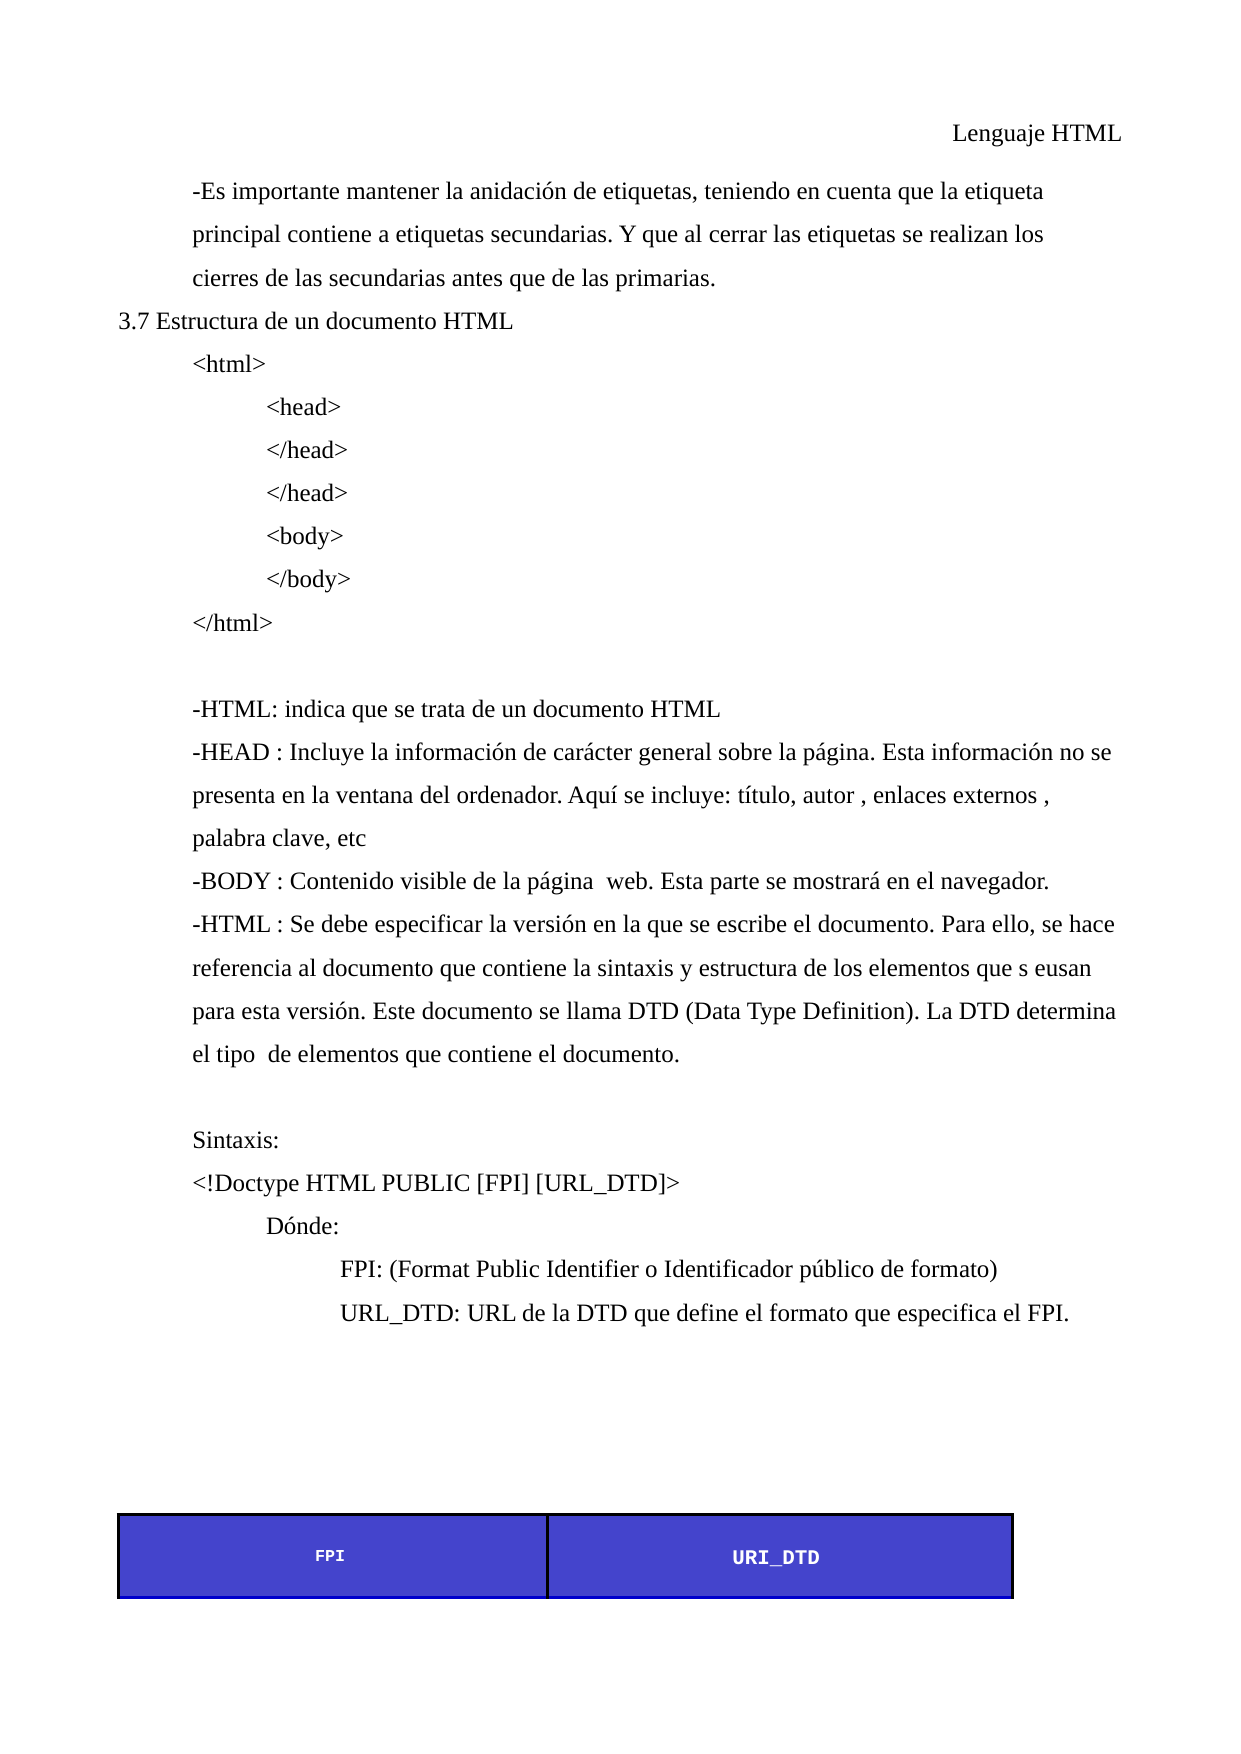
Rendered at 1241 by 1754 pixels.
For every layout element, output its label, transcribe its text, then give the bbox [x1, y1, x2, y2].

text FPI: (Format Public Identifier o Identificador público de formato) [118, 1254, 1122, 1283]
text 3.7 Estructura de un documento HTML [118, 306, 1122, 334]
text <html> [118, 349, 1122, 378]
text <head> [118, 392, 1122, 421]
text </body> [118, 564, 1122, 593]
text <!Doctype HTML PUBLIC [FPI] [URL_DTD]> [118, 1168, 1122, 1197]
text -HTML : Se debe especificar la versión en la que se escribe el documento. Para ello, se hace referencia al documento que contiene la sintaxis y estructura de los elementos que s eusan para esta versión. Este documento se llama DTD (Data Type Definition). La DTD determina el tipo de elementos que contiene el documento. [118, 909, 1122, 1068]
text Sintaxis: [118, 1125, 1122, 1154]
text URL_DTD: URL de la DTD que define el formato que especifica el FPI. [118, 1298, 1122, 1326]
text -HTML: indica que se trata de un documento HTML [118, 694, 1122, 723]
text </head> [118, 435, 1122, 464]
text -Es importante mantener la anidación de etiquetas, teniendo en cuenta que la etiqueta principal contiene a etiquetas secundarias. Y que al cerrar las etiquetas se realizan los cierres de las secundarias antes que de las primarias. [118, 176, 1122, 291]
text Dónde: [118, 1211, 1122, 1240]
text <body> [118, 521, 1122, 550]
table_header FPI [120, 1516, 546, 1596]
text -BODY : Contenido visible de la página web. Esta parte se mostrará en el navegador. [118, 866, 1122, 895]
text -HEAD : Incluye la información de carácter general sobre la página. Esta información no se presenta en la ventana del ordenador. Aquí se incluye: título, autor , enlaces externos , palabra clave, etc [118, 737, 1122, 852]
text </html> [118, 608, 1122, 636]
table_header URI_DTD [549, 1516, 1011, 1596]
text </head> [118, 478, 1122, 507]
